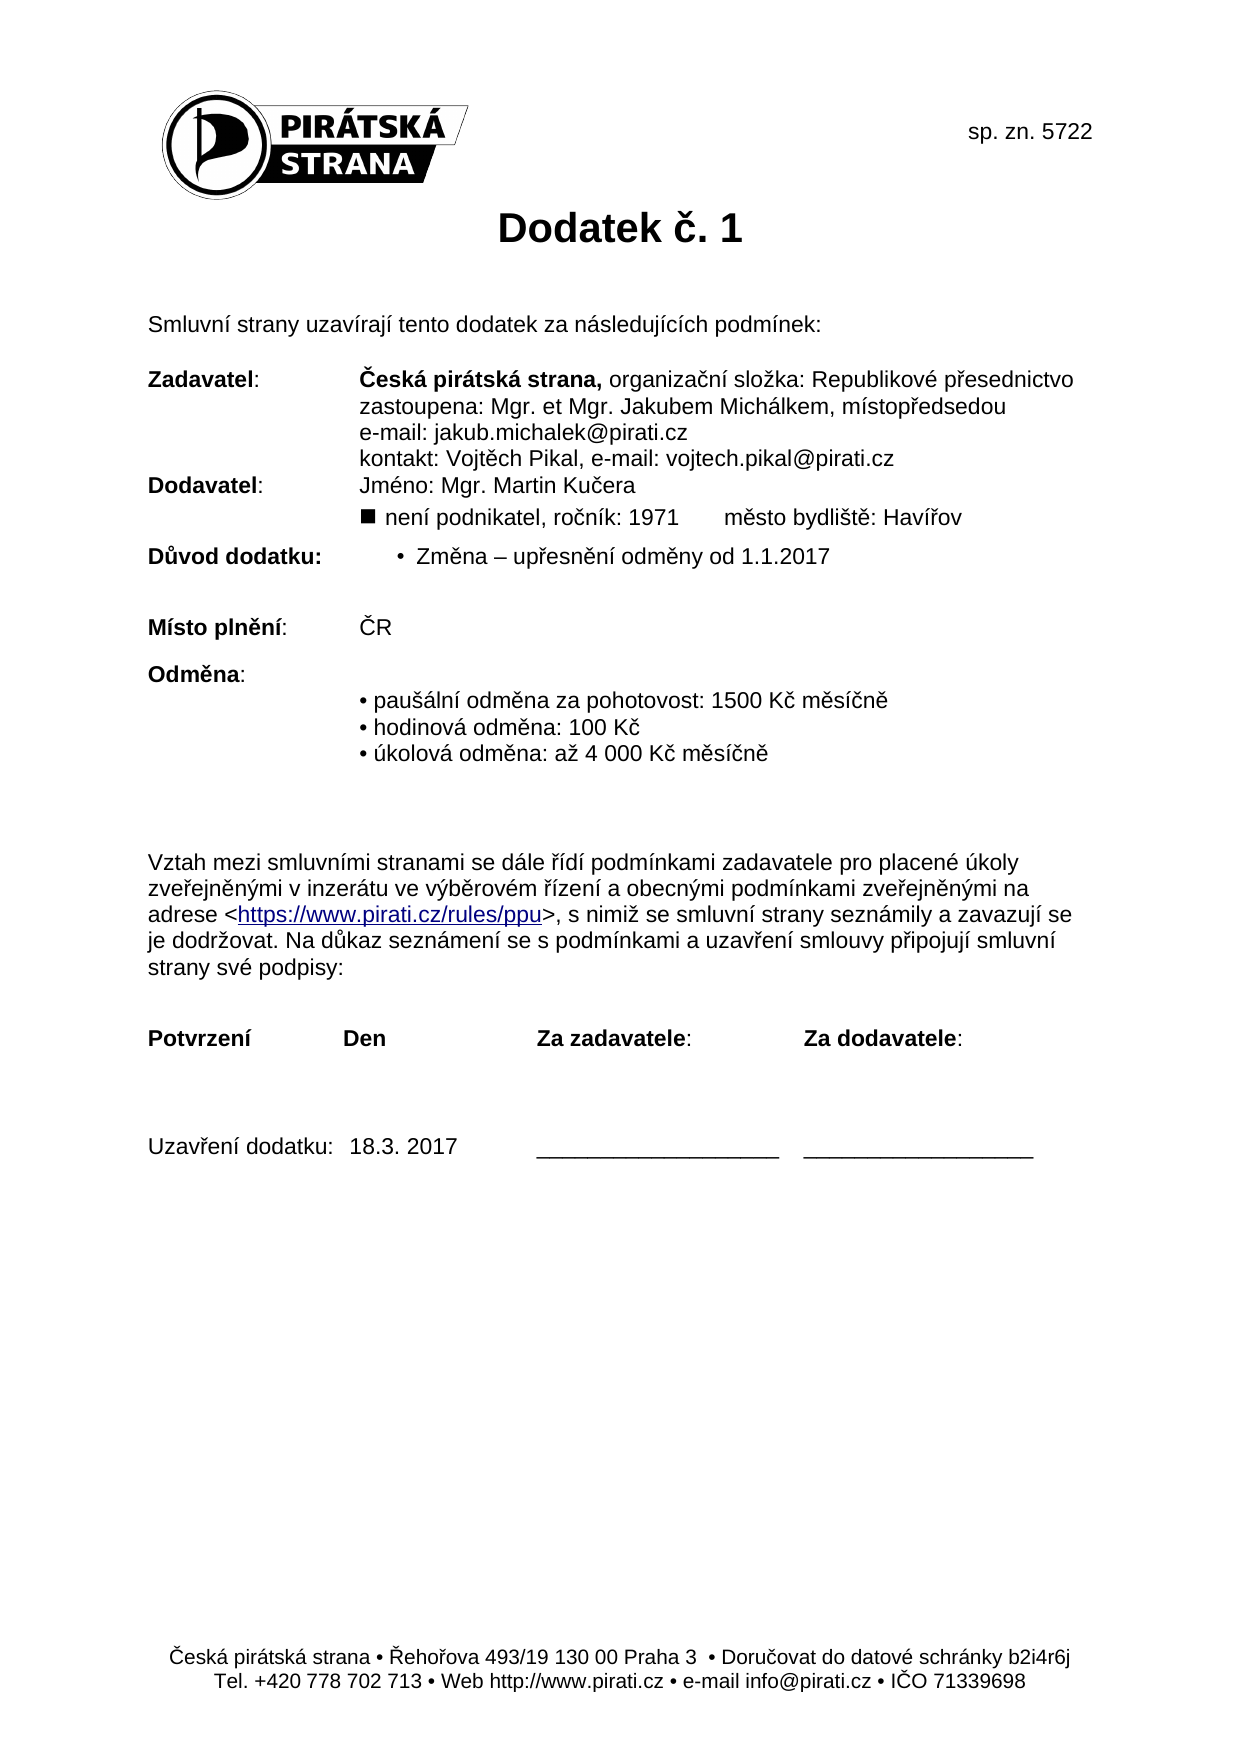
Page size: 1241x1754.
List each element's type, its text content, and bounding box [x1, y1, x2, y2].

table_cell ČR [359, 614, 1093, 661]
table_cell Jméno: Mgr. Martin Kučera ■ není podnikatel, ročník: 1971 město bydliště: Havířov [359, 472, 1093, 543]
table_cell 18.3. 2017 [343, 1118, 537, 1181]
text Smluvní strany uzavírají tento dodatek za následujících podmínek: [148, 311, 1093, 337]
table_header Česká pirátská strana, organizační složka: Republikové přesednictvo zastoupena: Mgr. et Mgr. Jakubem Michálkem, místopředsedou e-mail: jakub.michalek@pirati.cz kontakt: Vojtěch Pikal, e-mail: vojtech.pikal@pirati.cz [359, 366, 1093, 472]
table_cell [148, 793, 359, 819]
table_header Zadavatel: [148, 366, 359, 472]
table_header Za zadavatele: [537, 1010, 804, 1118]
table_cell Změna – upřesnění odměny od 1.1.2017 [359, 543, 1093, 614]
subtitle Dodatek č. 1 [148, 203, 1093, 251]
text Vztah mezi smluvními stranami se dále řídí podmínkami zadavatele pro placené úkoly zveřejněnými v inzerátu ve výběrovém řízení a obecnými podmínkami zveřejněnými na adrese <https://www.pirati.cz/rules/ppu>, s nimiž se smluvní strany seznámily a zavazují se je dodržovat. Na důkaz seznámení se s podmínkami a uzavření smlouvy připojují smluvní strany své podpisy: [148, 848, 1093, 980]
table_header Potvrzení [148, 1010, 343, 1118]
table_cell [359, 793, 1093, 819]
table_header Den [343, 1010, 537, 1118]
table_cell Uzavření dodatku: [148, 1118, 343, 1181]
table_cell Důvod dodatku: [148, 543, 359, 614]
text sp. zn. 5722 [483, 118, 1093, 144]
table_cell ___________________ [537, 1118, 804, 1181]
picture [147, 75, 483, 214]
table_cell Dodavatel: [148, 472, 359, 543]
table_cell Místo plnění: [148, 614, 359, 661]
table_cell Odměna: [148, 661, 359, 793]
table_header Za dodavatele: [804, 1010, 1093, 1118]
table_cell • paušální odměna za pohotovost: 1500 Kč měsíčně • hodinová odměna: 100 Kč • úkolová odměna: až 4 000 Kč měsíčně [359, 661, 1093, 793]
table_cell __________________ [804, 1118, 1093, 1181]
